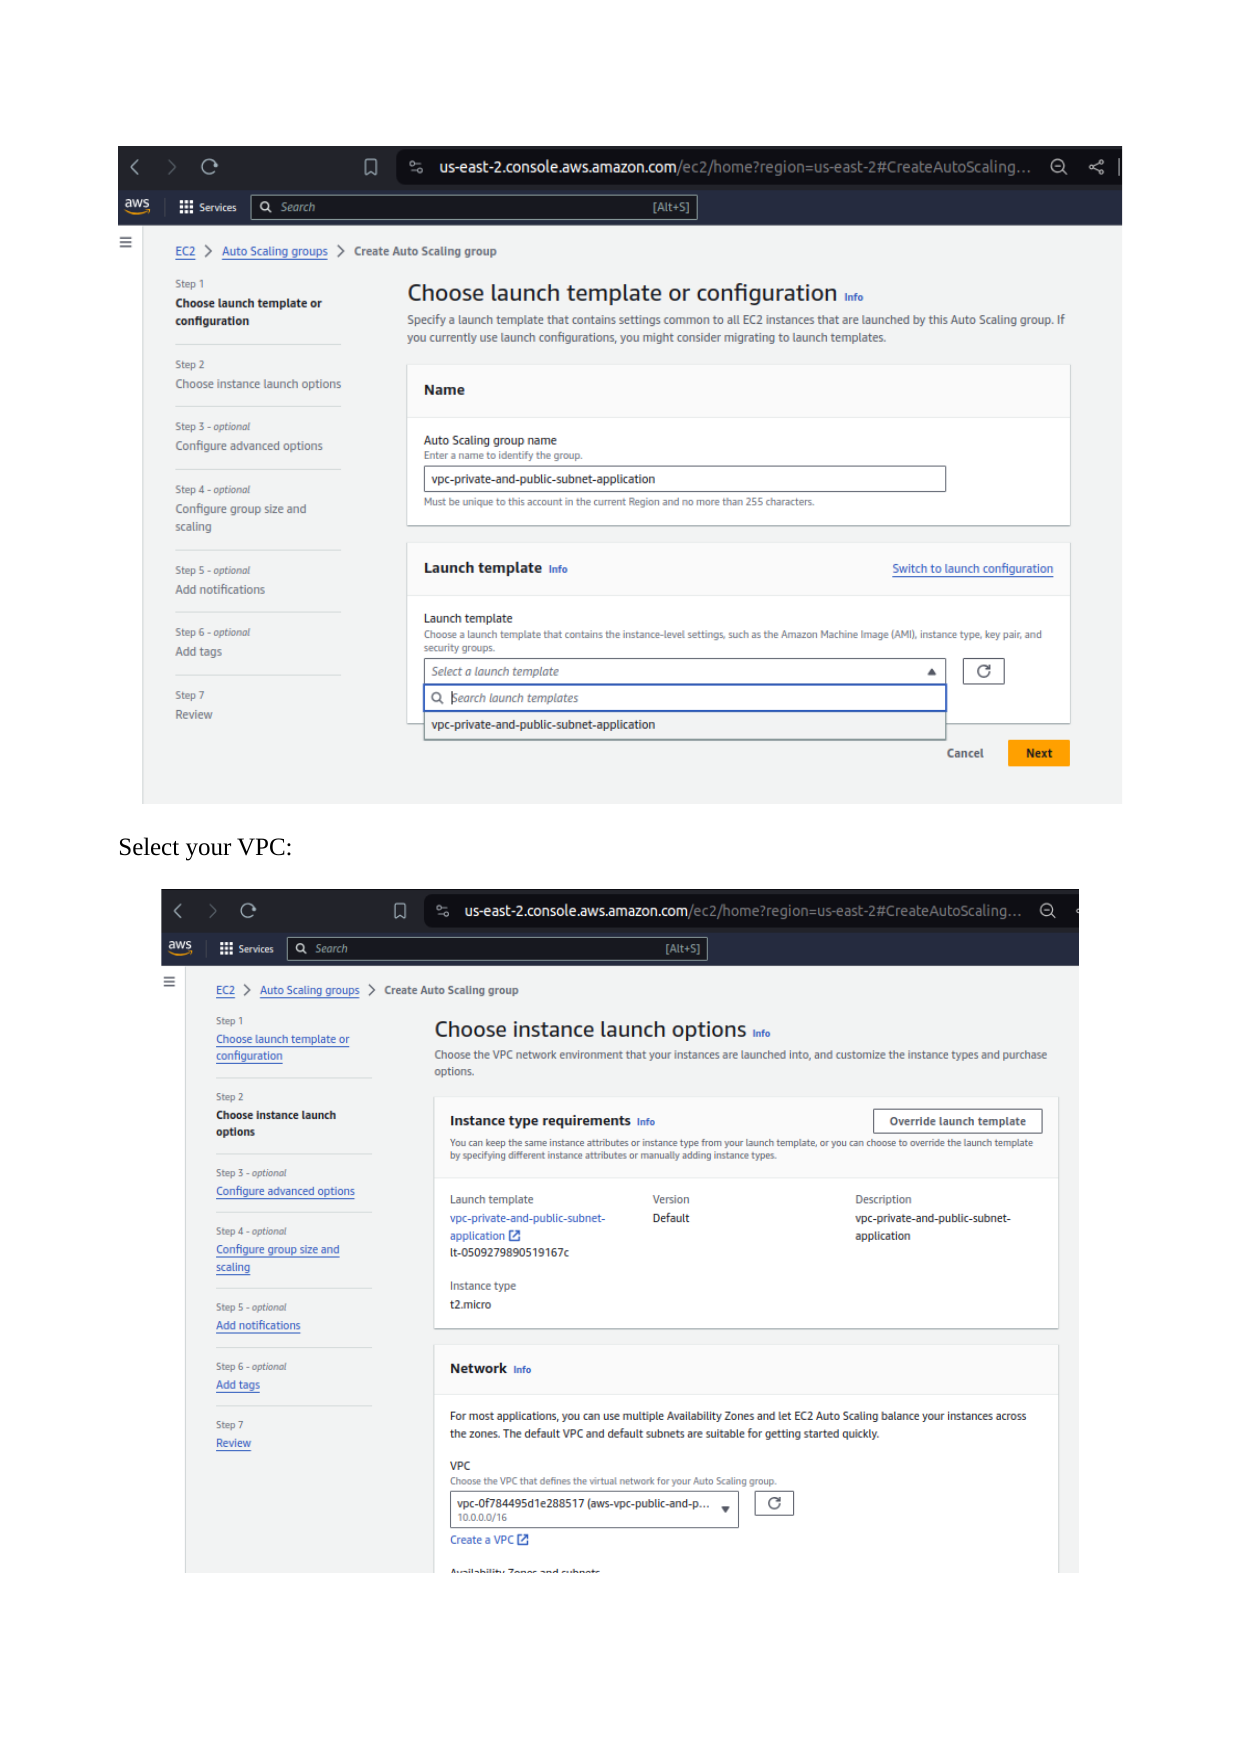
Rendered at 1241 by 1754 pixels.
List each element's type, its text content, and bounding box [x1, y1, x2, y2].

picture [118, 146, 1123, 804]
picture [161, 889, 1079, 1573]
text Select your VPC: [118, 832, 1122, 861]
